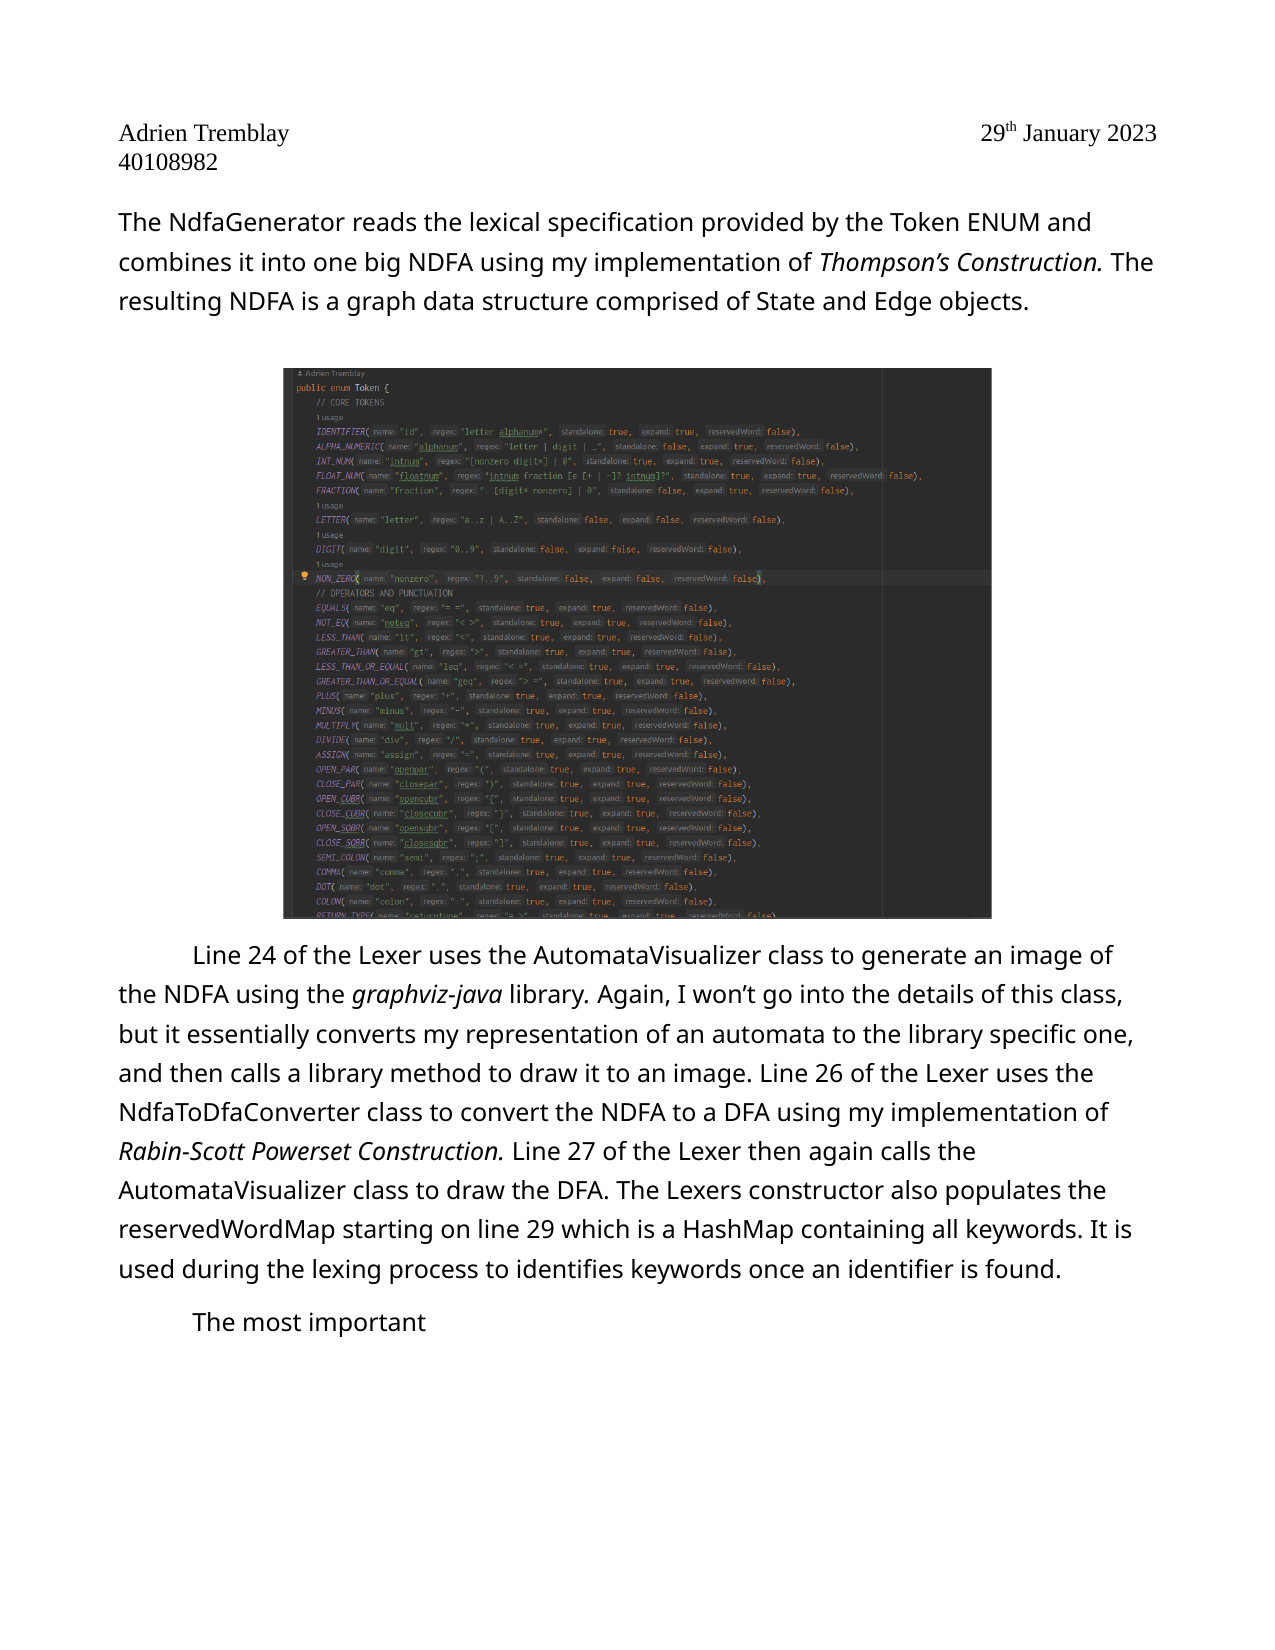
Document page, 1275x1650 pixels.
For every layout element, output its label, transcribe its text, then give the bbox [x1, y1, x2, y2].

picture [283, 368, 992, 919]
text Line 24 of the Lexer uses the AutomataVisualizer class to generate an image of the NDFA using the graphviz-java library. Again, I won’t go into the details of this class, but it essentially converts my representation of an automata to the library specific one, and then calls a library method to draw it to an image. Line 26 of the Lexer uses the NdfaToDfaConverter class to convert the NDFA to a DFA using my implementation of Rabin-Scott Powerset Construction. Line 27 of the Lexer then again calls the AutomataVisualizer class to draw the DFA. The Lexers constructor also populates the reservedWordMap starting on line 29 which is a HashMap containing all keywords. It is used during the lexing process to identifies keywords once an identifier is found. [118, 938, 1157, 1285]
text The most important [118, 1305, 1157, 1339]
text The NdfaGenerator reads the lexical specification provided by the Token ENUM and combines it into one big NDFA using my implementation of Thompson’s Construction. The resulting NDFA is a graph data structure comprised of State and Edge objects. [118, 205, 1157, 317]
